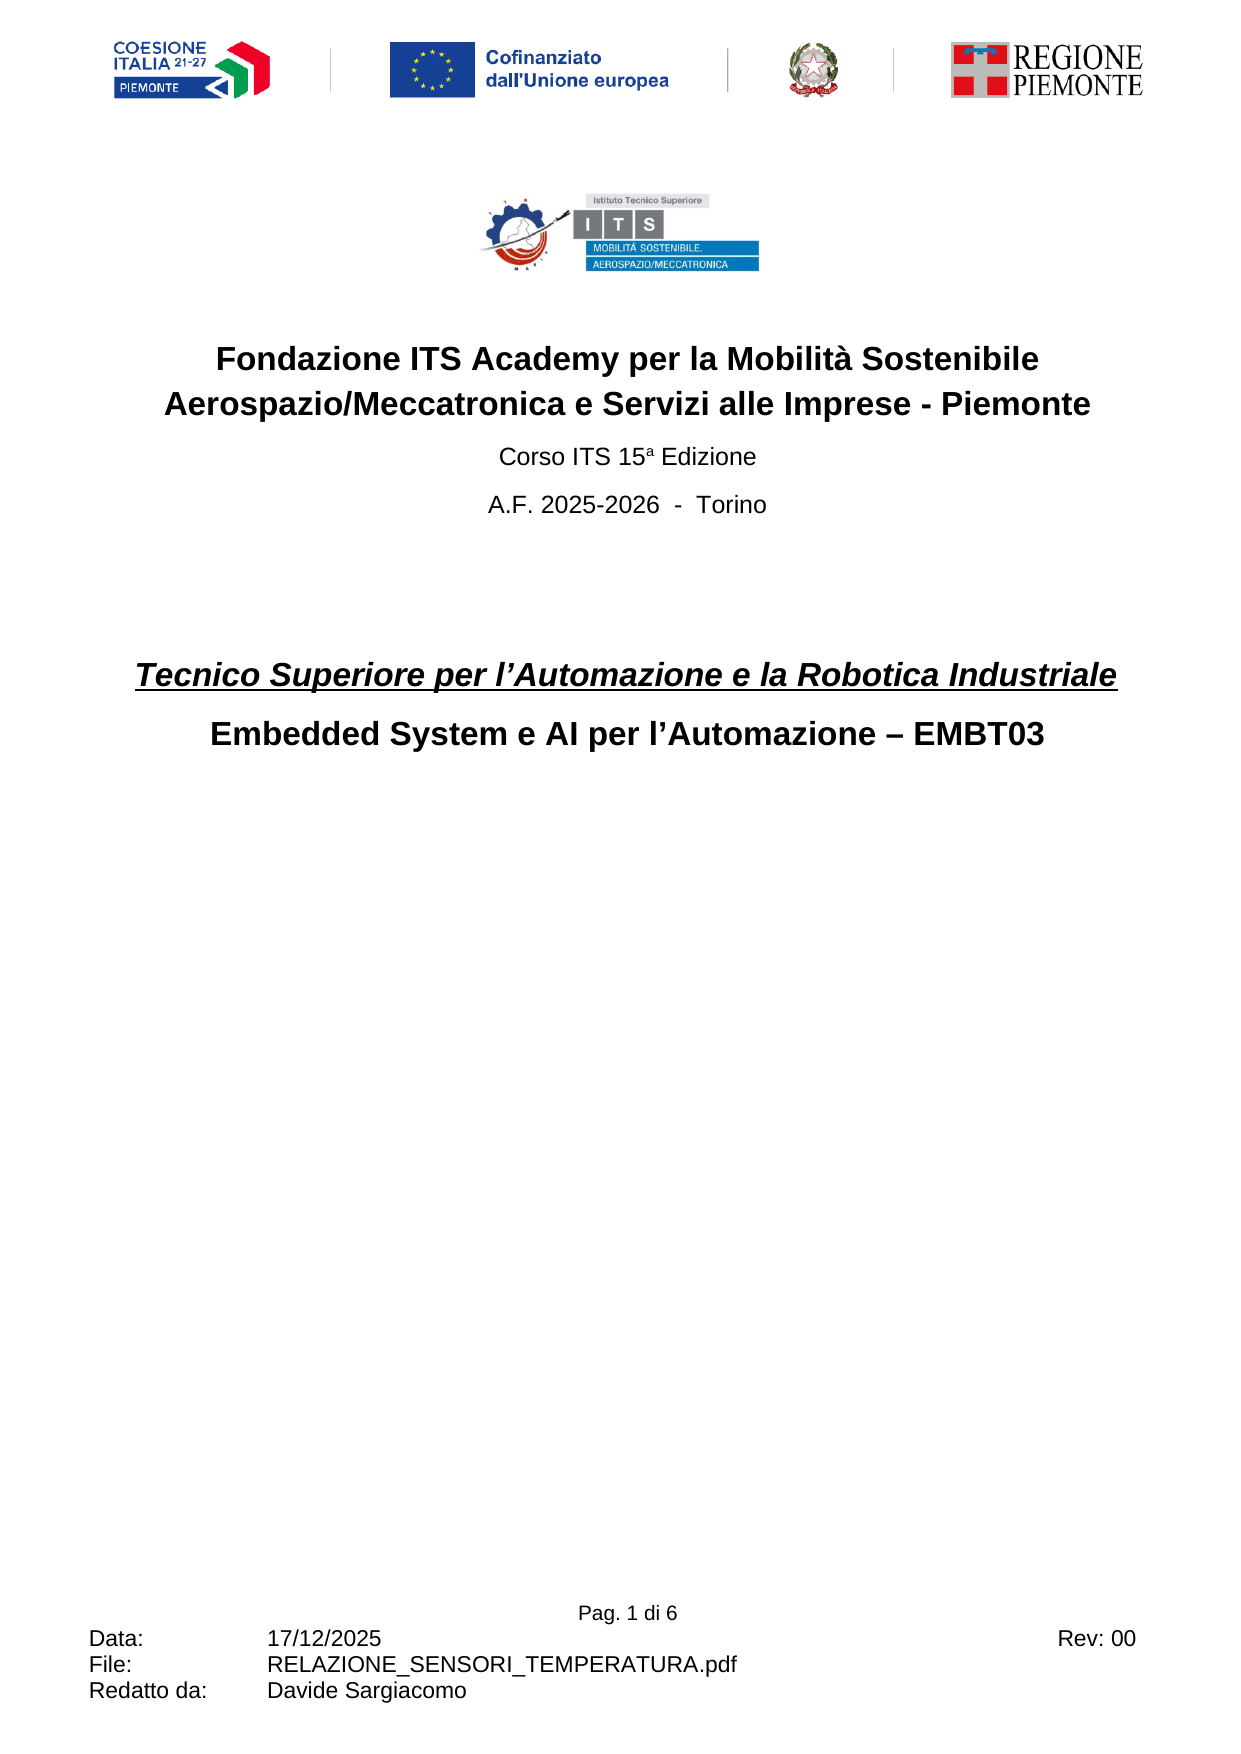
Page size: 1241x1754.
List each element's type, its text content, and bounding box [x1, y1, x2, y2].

text A.F. 2025-2026 - Torino [89, 490, 1167, 519]
text Fondazione ITS Academy per la Mobilità Sostenibile Aerospazio/Meccatronica e Servizi alle Imprese - Piemonte [89, 339, 1167, 422]
text Corso ITS 15a Edizione [89, 442, 1167, 471]
picture [108, 29, 1147, 119]
text Tecnico Superiore per l’Automazione e la Robotica Industriale [89, 656, 1167, 694]
text Embedded System e AI per l’Automazione – EMBT03 [89, 714, 1167, 753]
picture [471, 184, 769, 284]
